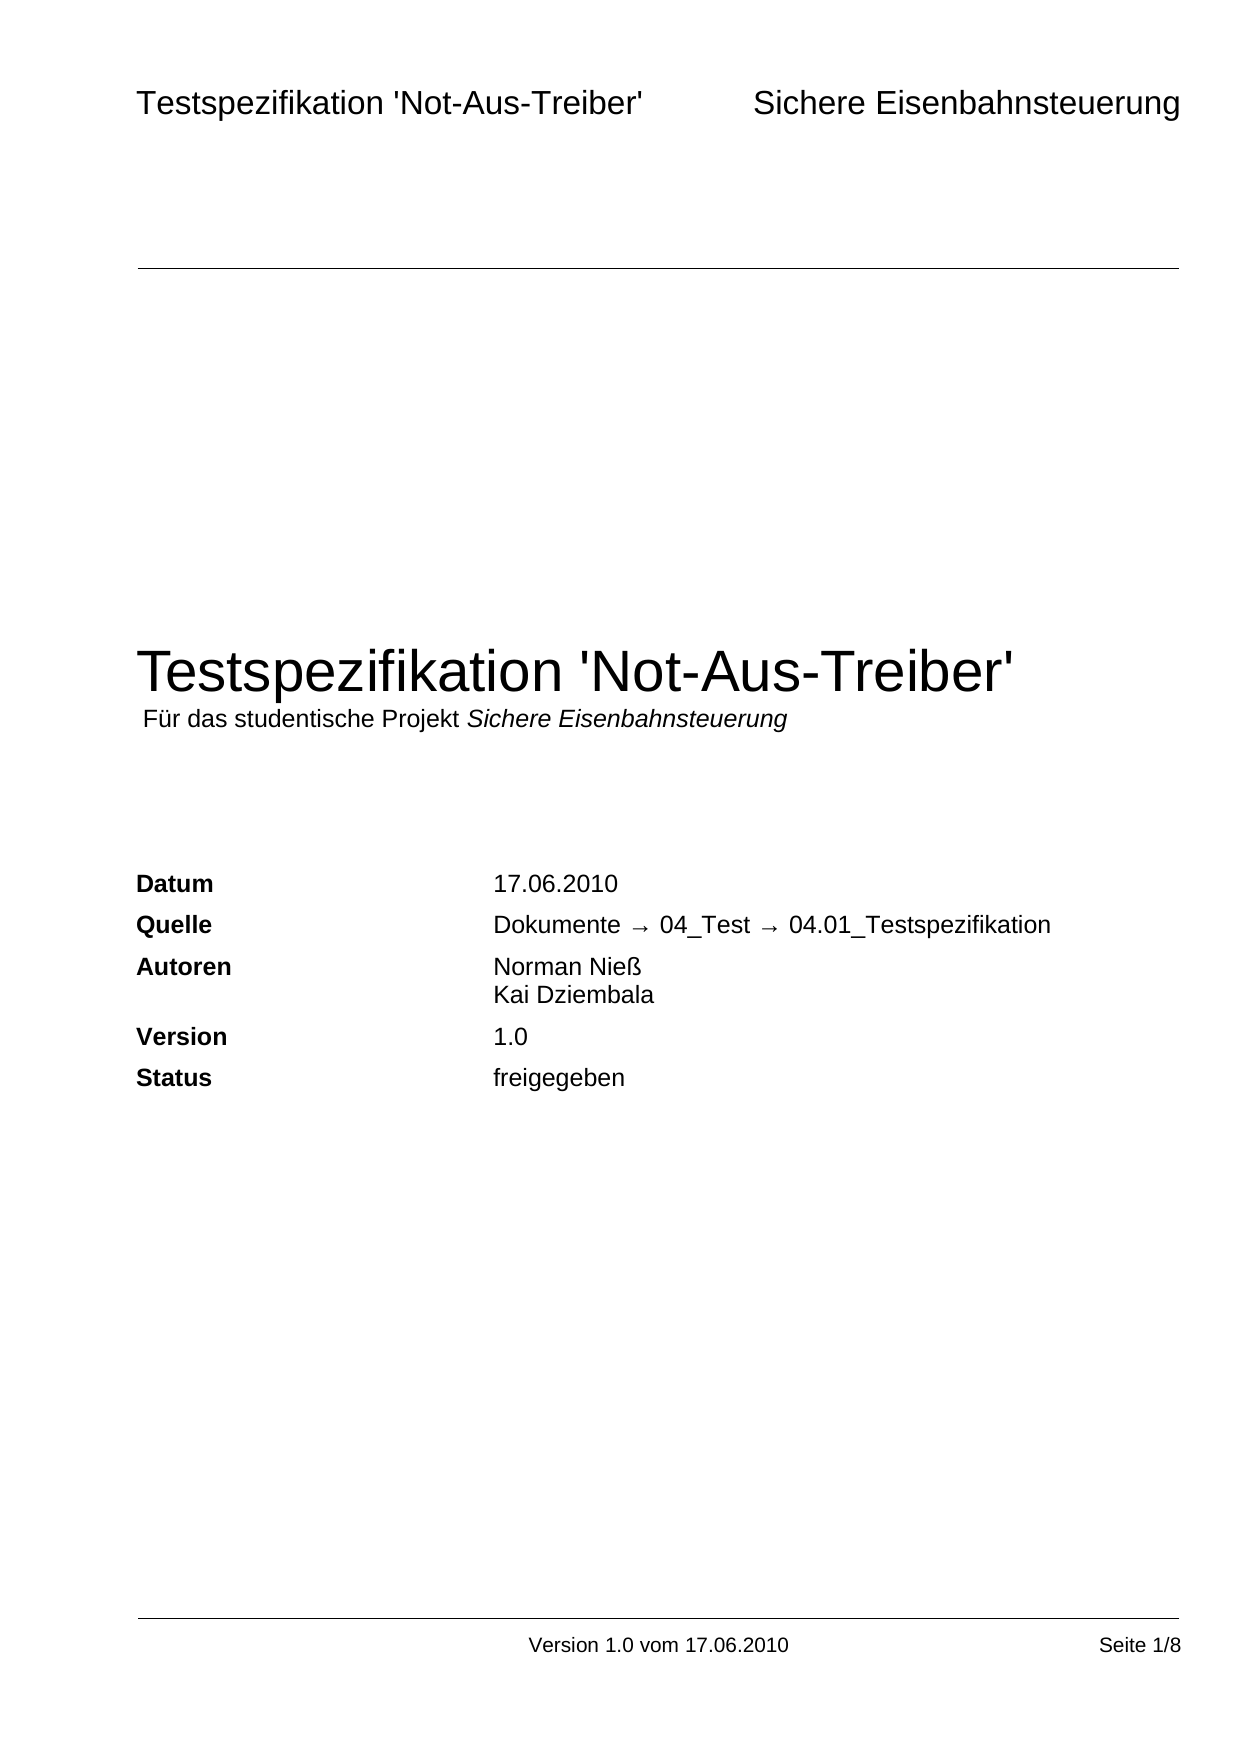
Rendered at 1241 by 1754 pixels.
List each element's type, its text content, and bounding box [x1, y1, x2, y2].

text Autoren Norman Nieß [136, 952, 1181, 980]
text Kai Dziembala [136, 980, 1181, 1009]
title Testspezifikation 'Not-Aus-Treiber' [136, 637, 1181, 704]
text Quelle Dokumente → 04_Test → 04.01_Testspezifikation [136, 910, 1181, 939]
text Version 1.0 [136, 1022, 1181, 1050]
text Status freigegeben [136, 1063, 1181, 1092]
text Für das studentische Projekt Sichere Eisenbahnsteuerung [136, 704, 1181, 733]
text Datum 17.06.2010 [136, 869, 1181, 898]
